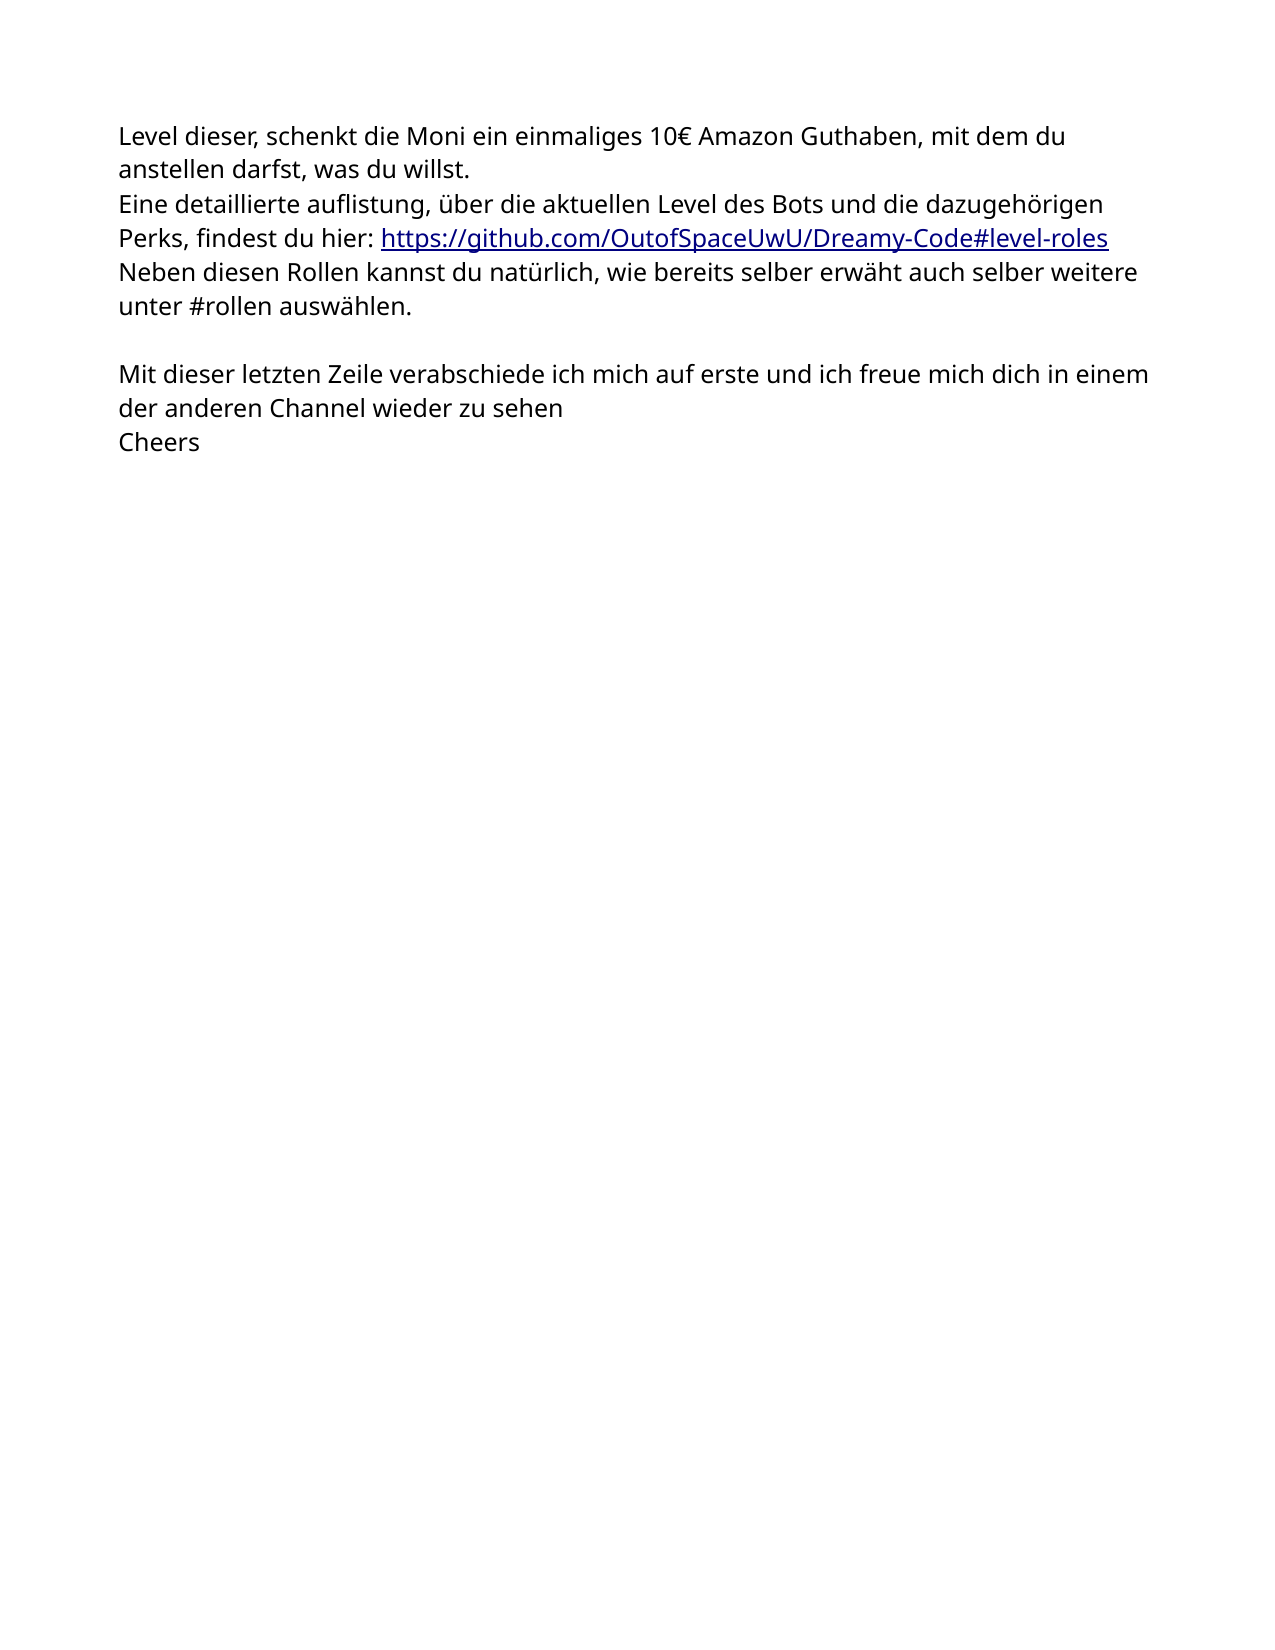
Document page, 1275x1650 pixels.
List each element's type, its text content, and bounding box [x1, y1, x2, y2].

text Neben diesen Rollen kannst du natürlich, wie bereits selber erwäht auch selber weitere unter #rollen auswählen. [118, 254, 1157, 322]
text Cheers [118, 425, 1157, 459]
text Mit dieser letzten Zeile verabschiede ich mich auf erste und ich freue mich dich in einem der anderen Channel wieder zu sehen [118, 357, 1157, 425]
text Eine detaillierte auflistung, über die aktuellen Level des Bots und die dazugehörigen Perks, findest du hier: https://github.com/OutofSpaceUwU/Dreamy-Code#level-roles [118, 186, 1157, 254]
text Level dieser, schenkt die Moni ein einmaliges 10€ Amazon Guthaben, mit dem du anstellen darfst, was du willst. [118, 118, 1157, 186]
